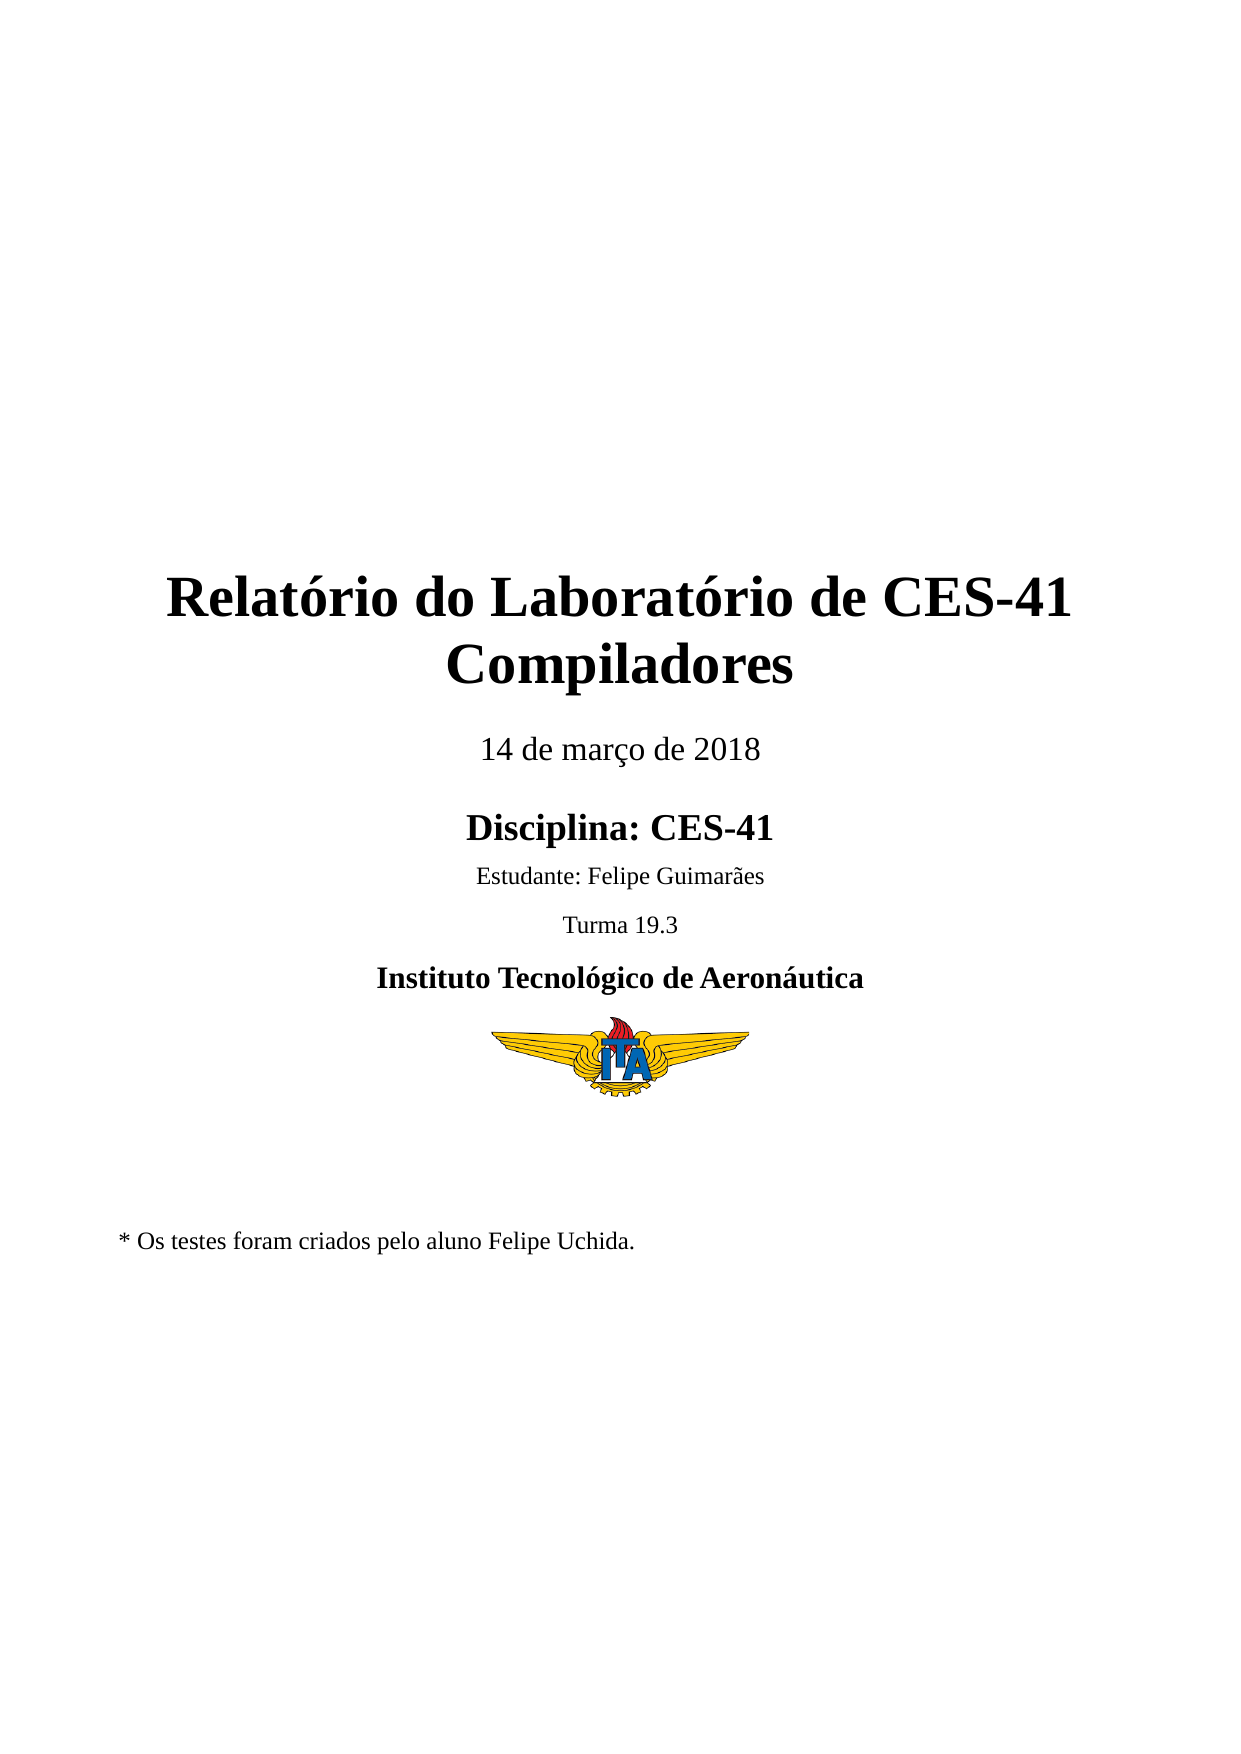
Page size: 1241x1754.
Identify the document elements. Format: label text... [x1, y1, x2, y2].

title Relatório do Laboratório de CES-41 Compiladores [118, 561, 1122, 696]
text Turma 19.3 [118, 910, 1122, 939]
text Instituto Tecnológico de Aeronáutica [118, 959, 1122, 995]
picture [491, 1017, 750, 1097]
text Estudante: Felipe Guimarães [118, 861, 1122, 890]
text * Os testes foram criados pelo aluno Felipe Uchida. [118, 1226, 1122, 1255]
subtitle 14 de março de 2018 [118, 729, 1122, 768]
subtitle Disciplina: CES-41 [118, 805, 1122, 849]
